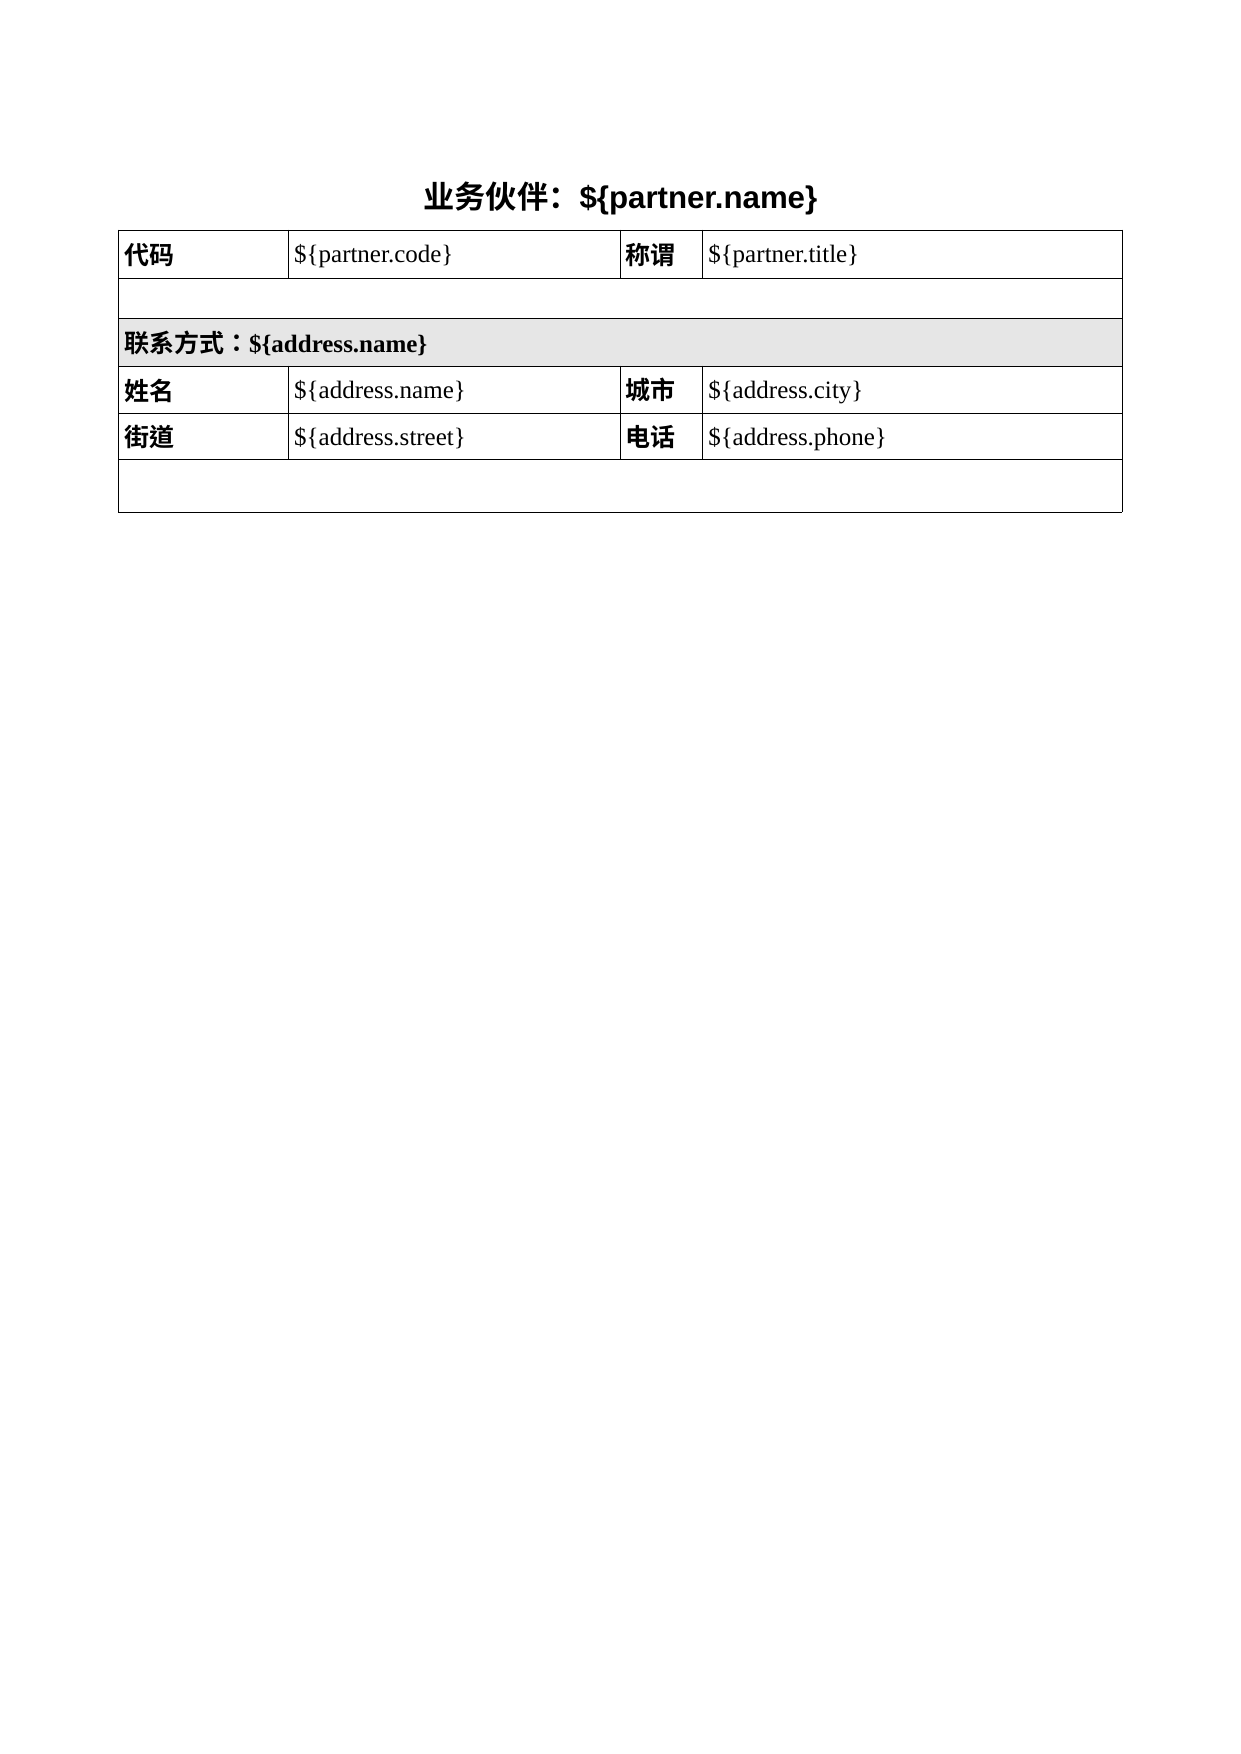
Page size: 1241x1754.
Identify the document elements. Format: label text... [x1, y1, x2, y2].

subtitle 业务伙伴：${partner.name} [118, 172, 1122, 217]
text <for each="partner in objects"> [118, 118, 1122, 147]
table_cell </for> [119, 460, 1122, 512]
table_header 代码 [119, 231, 288, 277]
table_cell 城市 [621, 367, 702, 413]
table_header ${partner.title} [703, 231, 1122, 277]
table_cell ${address.name} [289, 367, 620, 413]
table_cell 姓名 [119, 367, 288, 413]
table_header ${partner.code} [289, 231, 620, 277]
table_cell ${address.city} [703, 367, 1122, 413]
table_cell 街道 [119, 414, 288, 459]
table_cell 电话 [621, 414, 702, 459]
table_cell ${address.phone} [703, 414, 1122, 459]
text </for> [118, 513, 1122, 541]
table_cell 联系方式：${address.name} [119, 319, 1122, 366]
table_cell <for each="address in partner.address"> [119, 279, 1122, 318]
table_header 称谓 [621, 231, 702, 277]
table_cell ${address.street} [289, 414, 620, 459]
